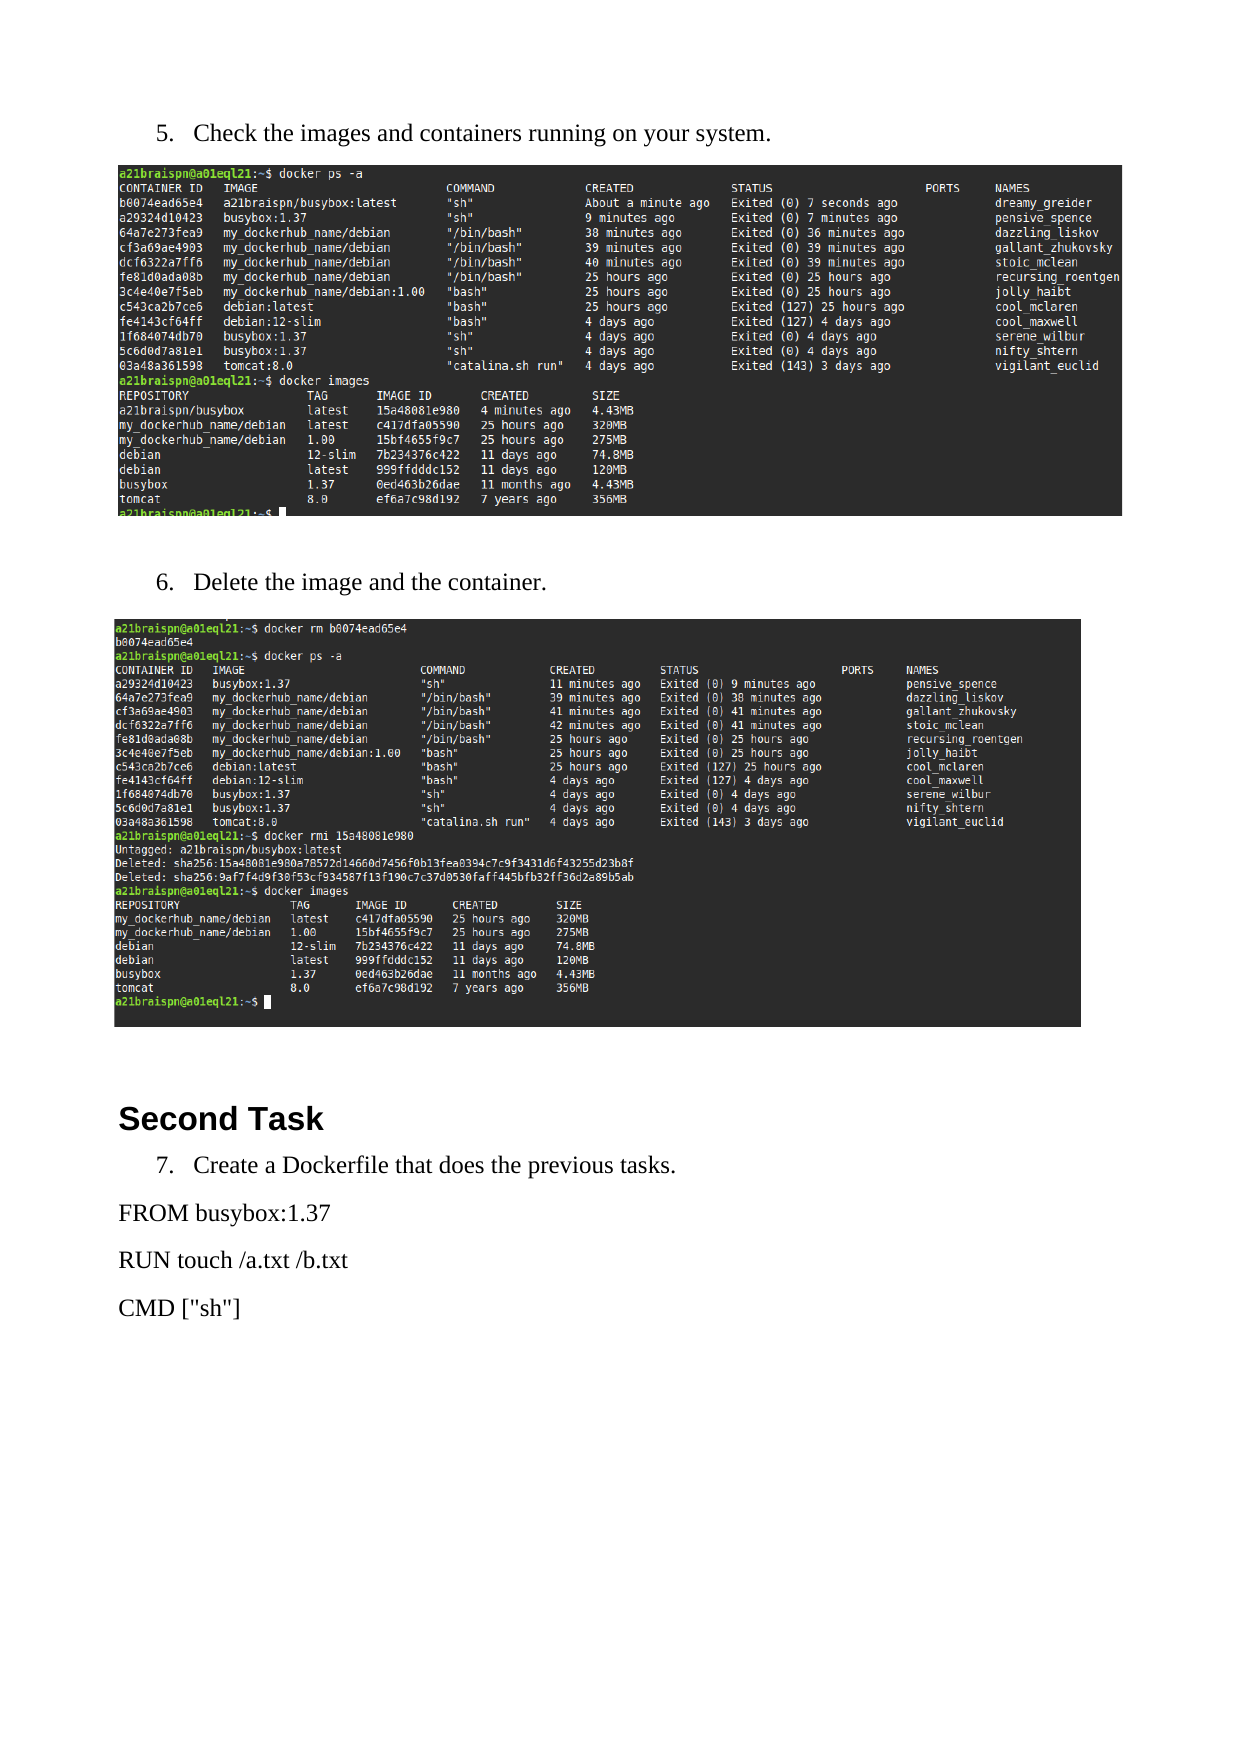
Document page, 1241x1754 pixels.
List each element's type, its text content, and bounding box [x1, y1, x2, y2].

text RUN touch /a.txt /b.txt [118, 1245, 1122, 1274]
text FROM busybox:1.37 [118, 1198, 1122, 1226]
list Delete the image and the container. [156, 567, 1122, 596]
subtitle Second Task [118, 1099, 1122, 1138]
list Check the images and containers running on your system. [156, 118, 1122, 147]
text CMD ["sh"] [118, 1293, 1122, 1322]
picture [114, 619, 1081, 1027]
list Create a Dockerfile that does the previous tasks. [156, 1150, 1122, 1179]
picture [118, 165, 1123, 516]
